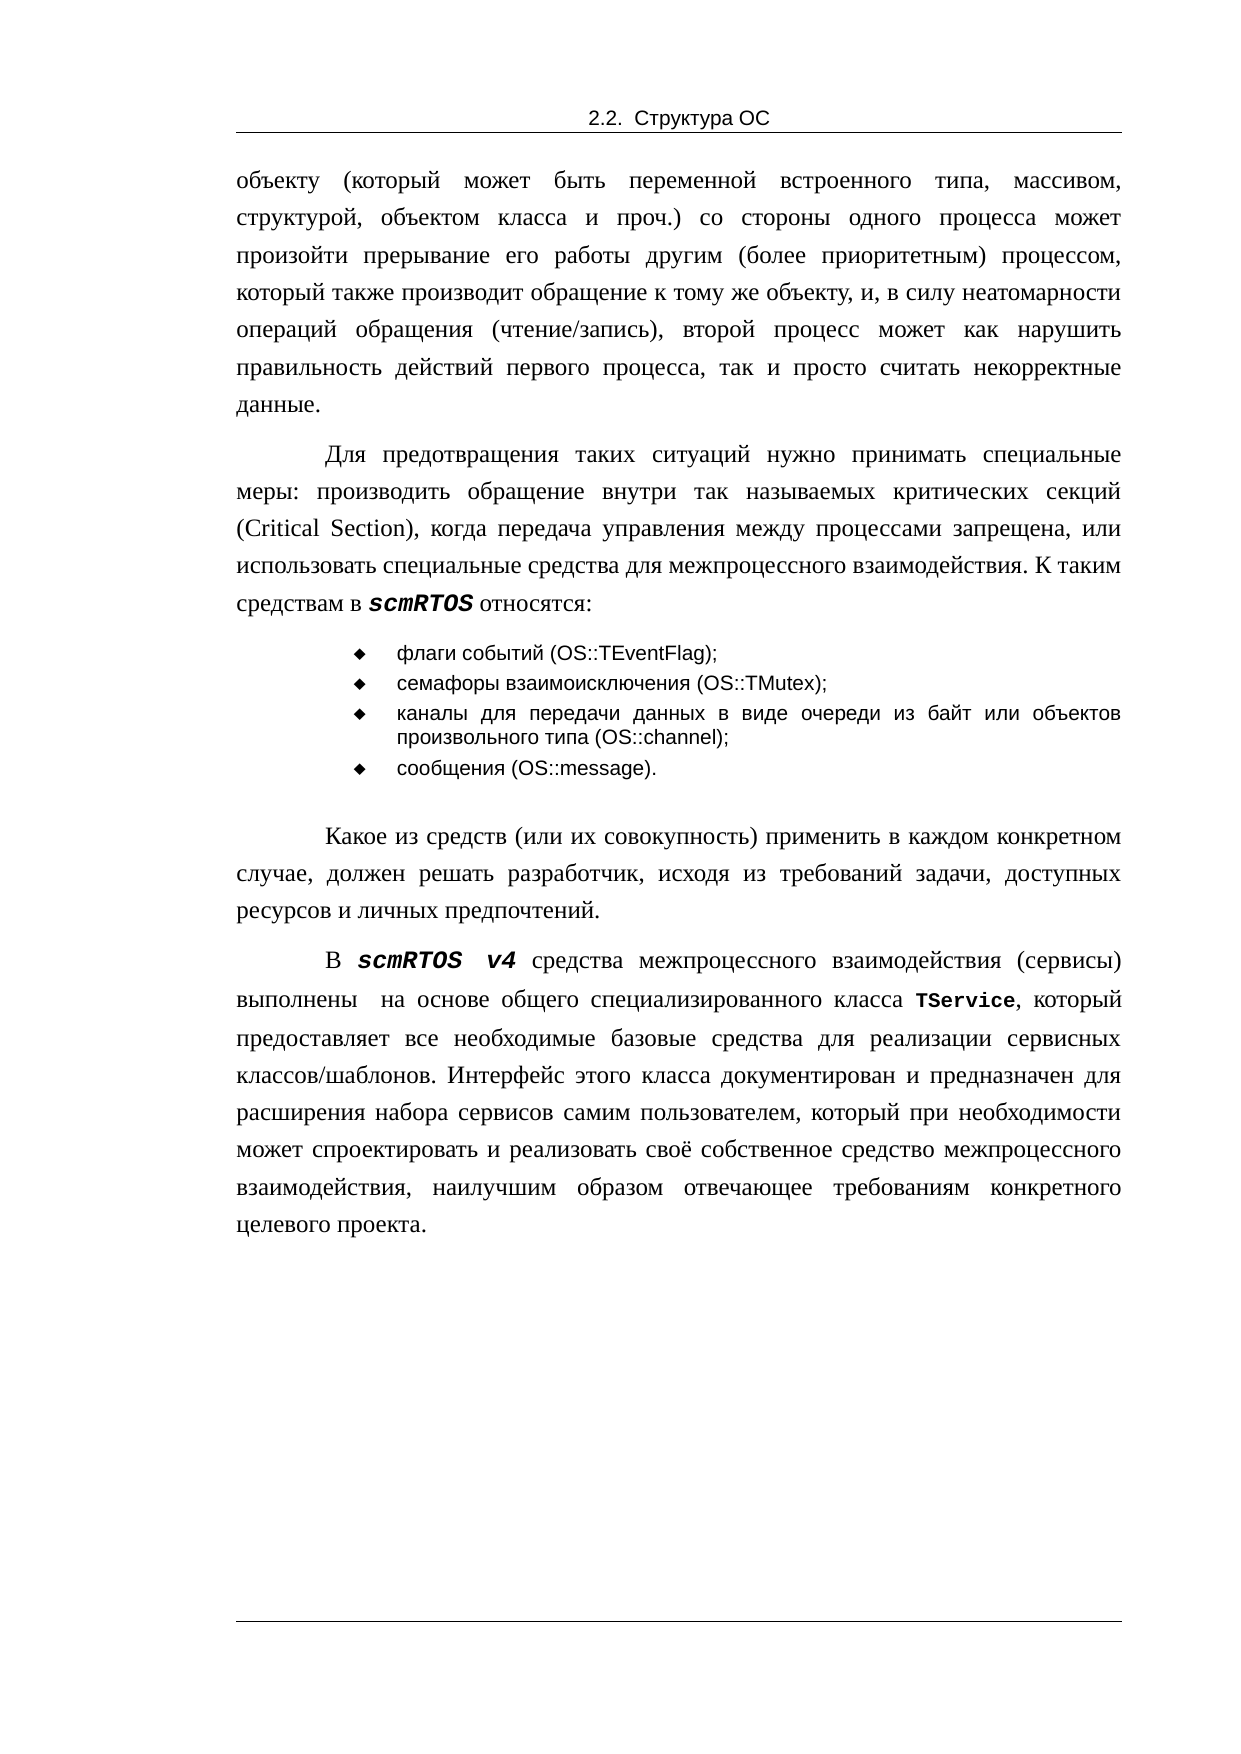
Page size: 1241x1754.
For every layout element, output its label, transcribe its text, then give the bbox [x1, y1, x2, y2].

text В scmRTOS v4 средства межпроцессного взаимодействия (сервисы) выполнены на основе общего специализированного класса TService, который предоставляет все необходимые базовые средства для реализации сервисных классов/шаблонов. Интерфейс этого класса документирован и предназначен для расширения набора сервисов самим пользователем, который при необходимости может спроектировать и реализовать своё собственное средство межпроцессного взаимодействия, наилучшим образом отвечающее требованиям конкретного целевого проекта. [236, 945, 1122, 1238]
text Для предотвращения таких ситуаций нужно принимать специальные меры: производить обращение внутри так называемых критических секций (Crit⁠ical Section), когда передача управления между процессами запрещена, или использовать специальные средства для межпроцессного взаимодействия. К таким средствам в scmRTOS относятся: [236, 439, 1122, 619]
list флаги событий (OS::TEventFlag); [354, 640, 1122, 664]
text Какое из средств (или их совокупность) применить в каждом конкретном случае, должен решать разработчик, исходя из требований задачи, доступных ресурсов и личных предпочтений. [236, 821, 1122, 924]
list каналы для передачи данных в виде очереди из байт или объектов произвольного типа (OS::channel); [354, 701, 1122, 749]
list семафоры взаимоисключения (OS::TMutex); [354, 671, 1122, 695]
text объекту (который может быть переменной встроенного типа, массивом, структурой, объектом класса и проч.) со стороны одного процесса может произойти прерывание его работы другим (более приоритетным) процессом, который также производит обращение к тому же объекту, и, в силу неатомарности операций обращения (чтение/запись), второй процесс может как нарушить правильность действий первого процесса, так и просто считать некорректные данные. [236, 165, 1122, 418]
list сообщения (OS::message). [354, 755, 1122, 779]
